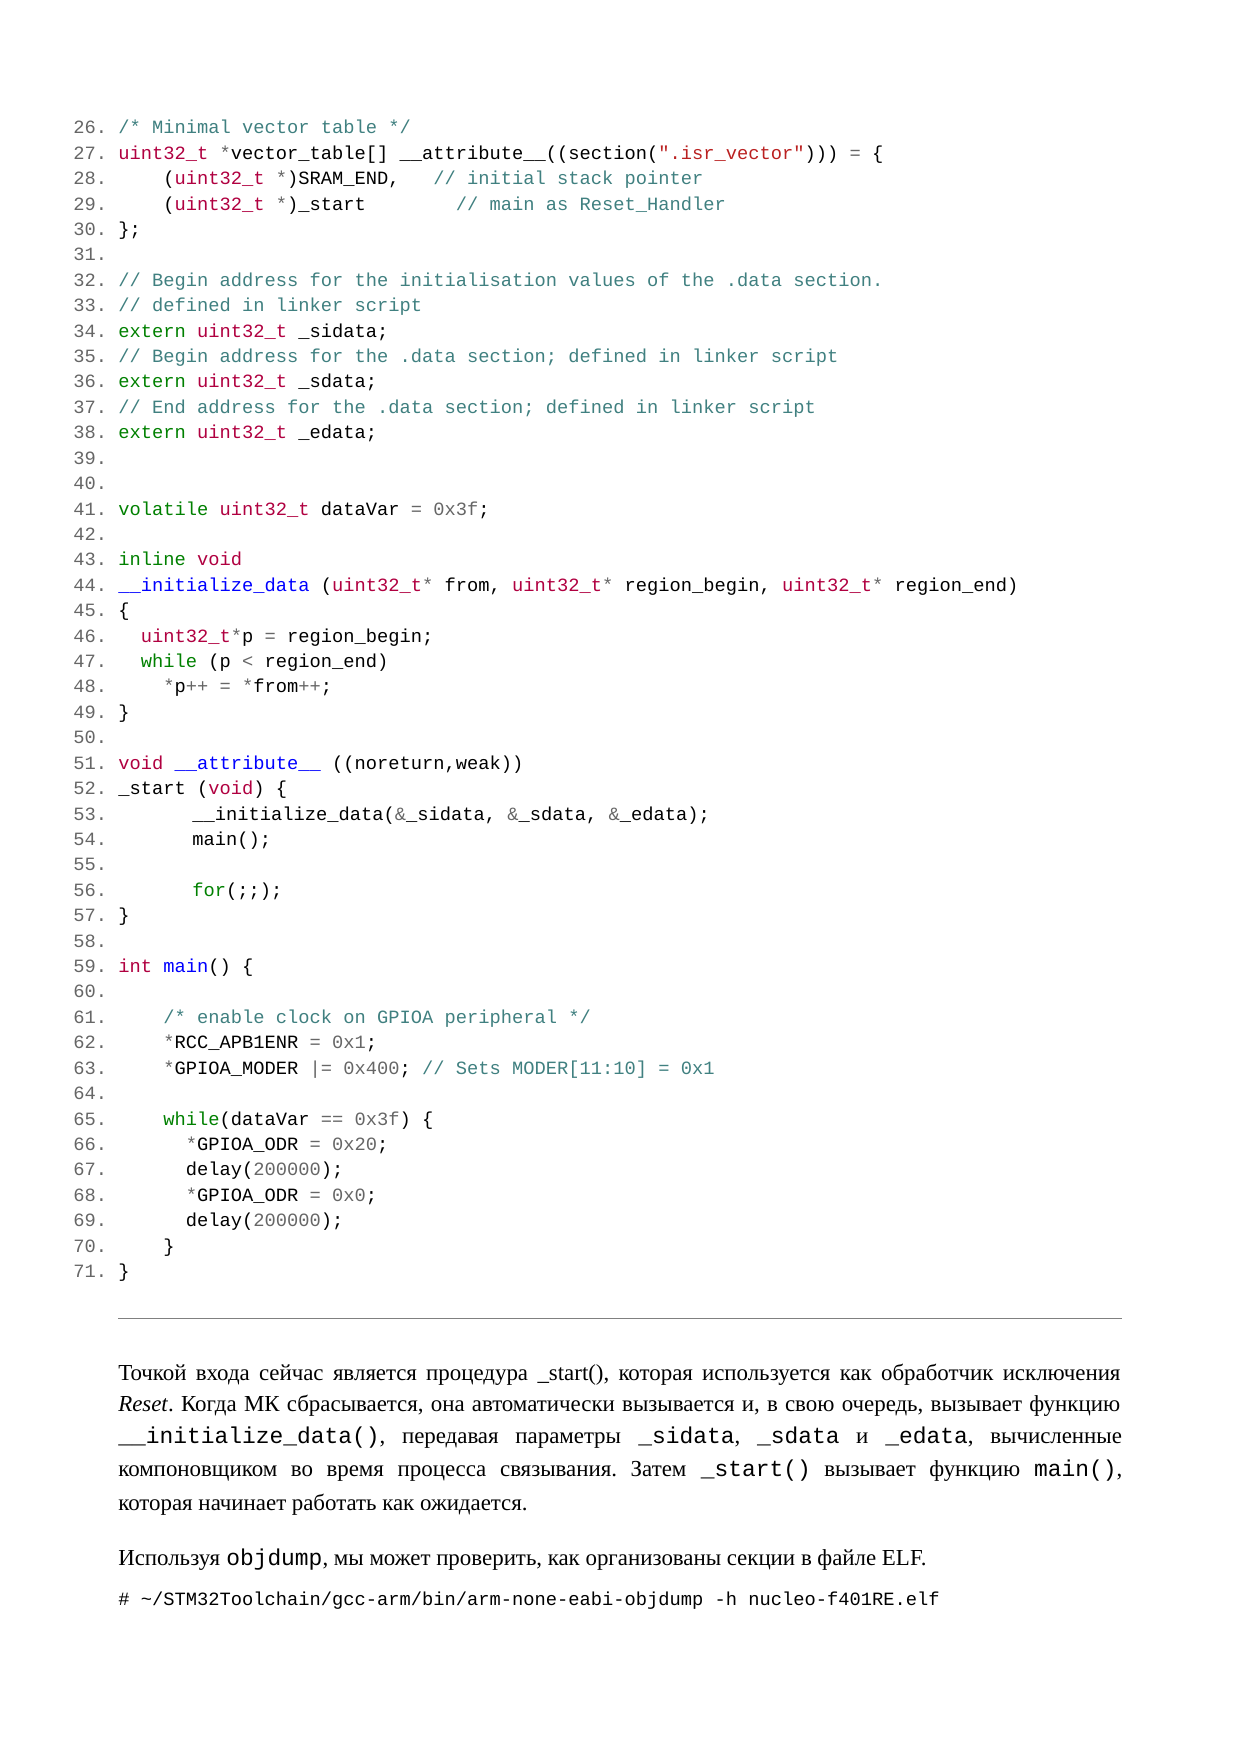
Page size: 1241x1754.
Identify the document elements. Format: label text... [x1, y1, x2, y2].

list *GPIOA_MODER |= 0x400; // Sets MODER[11:10] = 0x1 [118, 1058, 1122, 1080]
list { [118, 601, 1122, 622]
list } [118, 1262, 1122, 1283]
list while(dataVar == 0x3f) { [118, 1109, 1122, 1131]
list } [118, 1236, 1122, 1258]
list } [118, 703, 1122, 724]
list uint32_t*p = region_begin; [118, 626, 1122, 648]
list (uint32_t *)_start // main as Reset_Handler [118, 194, 1122, 216]
list void __attribute__ ((noreturn,weak)) [118, 753, 1122, 775]
list *RCC_APB1ENR = 0x1; [118, 1033, 1122, 1054]
list // defined in linker script [118, 296, 1122, 317]
text Используя objdump, мы может проверить, как организованы секции в файле ELF. [118, 1544, 1122, 1572]
list (uint32_t *)SRAM_END, // initial stack pointer [118, 169, 1122, 190]
list // Begin address for the .data section; defined in linker script [118, 347, 1122, 368]
list *GPIOA_ODR = 0x0; [118, 1186, 1122, 1207]
list *p++ = *from++; [118, 677, 1122, 698]
list // Begin address for the initialisation values of the .data section. [118, 271, 1122, 292]
list extern uint32_t _sidata; [118, 321, 1122, 343]
list /* enable clock on GPIOA peripheral */ [118, 1008, 1122, 1029]
list // End address for the .data section; defined in linker script [118, 398, 1122, 419]
list } [118, 906, 1122, 927]
list uint32_t *vector_table[] __attribute__((section(".isr_vector"))) = { [118, 143, 1122, 165]
list __initialize_data (uint32_t* from, uint32_t* region_begin, uint32_t* region_end) [118, 576, 1122, 597]
list /* Minimal vector table */ [118, 118, 1122, 139]
text Точкой входа сейчас является процедура _start(), которая используется как обработчик исключения Reset. Когда МК сбрасывается, она автоматически вызывается и, в свою очередь, вызывает функцию __initialize_data(), передавая параметры _sidata, _sdata и _edata, вычисленные компоновщиком во время процесса связывания. Затем _start() вызывает функцию main(), которая начинает работать как ожидается. [118, 1359, 1122, 1515]
list __initialize_data(&_sidata, &_sdata, &_edata); [118, 804, 1122, 826]
list _start (void) { [118, 779, 1122, 800]
list for(;;); [118, 881, 1122, 902]
list extern uint32_t _sdata; [118, 372, 1122, 393]
list inline void [118, 550, 1122, 571]
list delay(200000); [118, 1160, 1122, 1181]
list int main() { [118, 957, 1122, 978]
list extern uint32_t _edata; [118, 423, 1122, 444]
list while (p < region_end) [118, 652, 1122, 673]
text # ~/STM32Toolchain/gcc-arm/bin/arm-none-eabi-objdump -h nucleo-f401RE.elf [118, 1589, 1122, 1611]
list volatile uint32_t dataVar = 0x3f; [118, 499, 1122, 521]
list main(); [118, 830, 1122, 851]
list }; [118, 220, 1122, 241]
list *GPIOA_ODR = 0x20; [118, 1135, 1122, 1156]
list delay(200000); [118, 1211, 1122, 1232]
